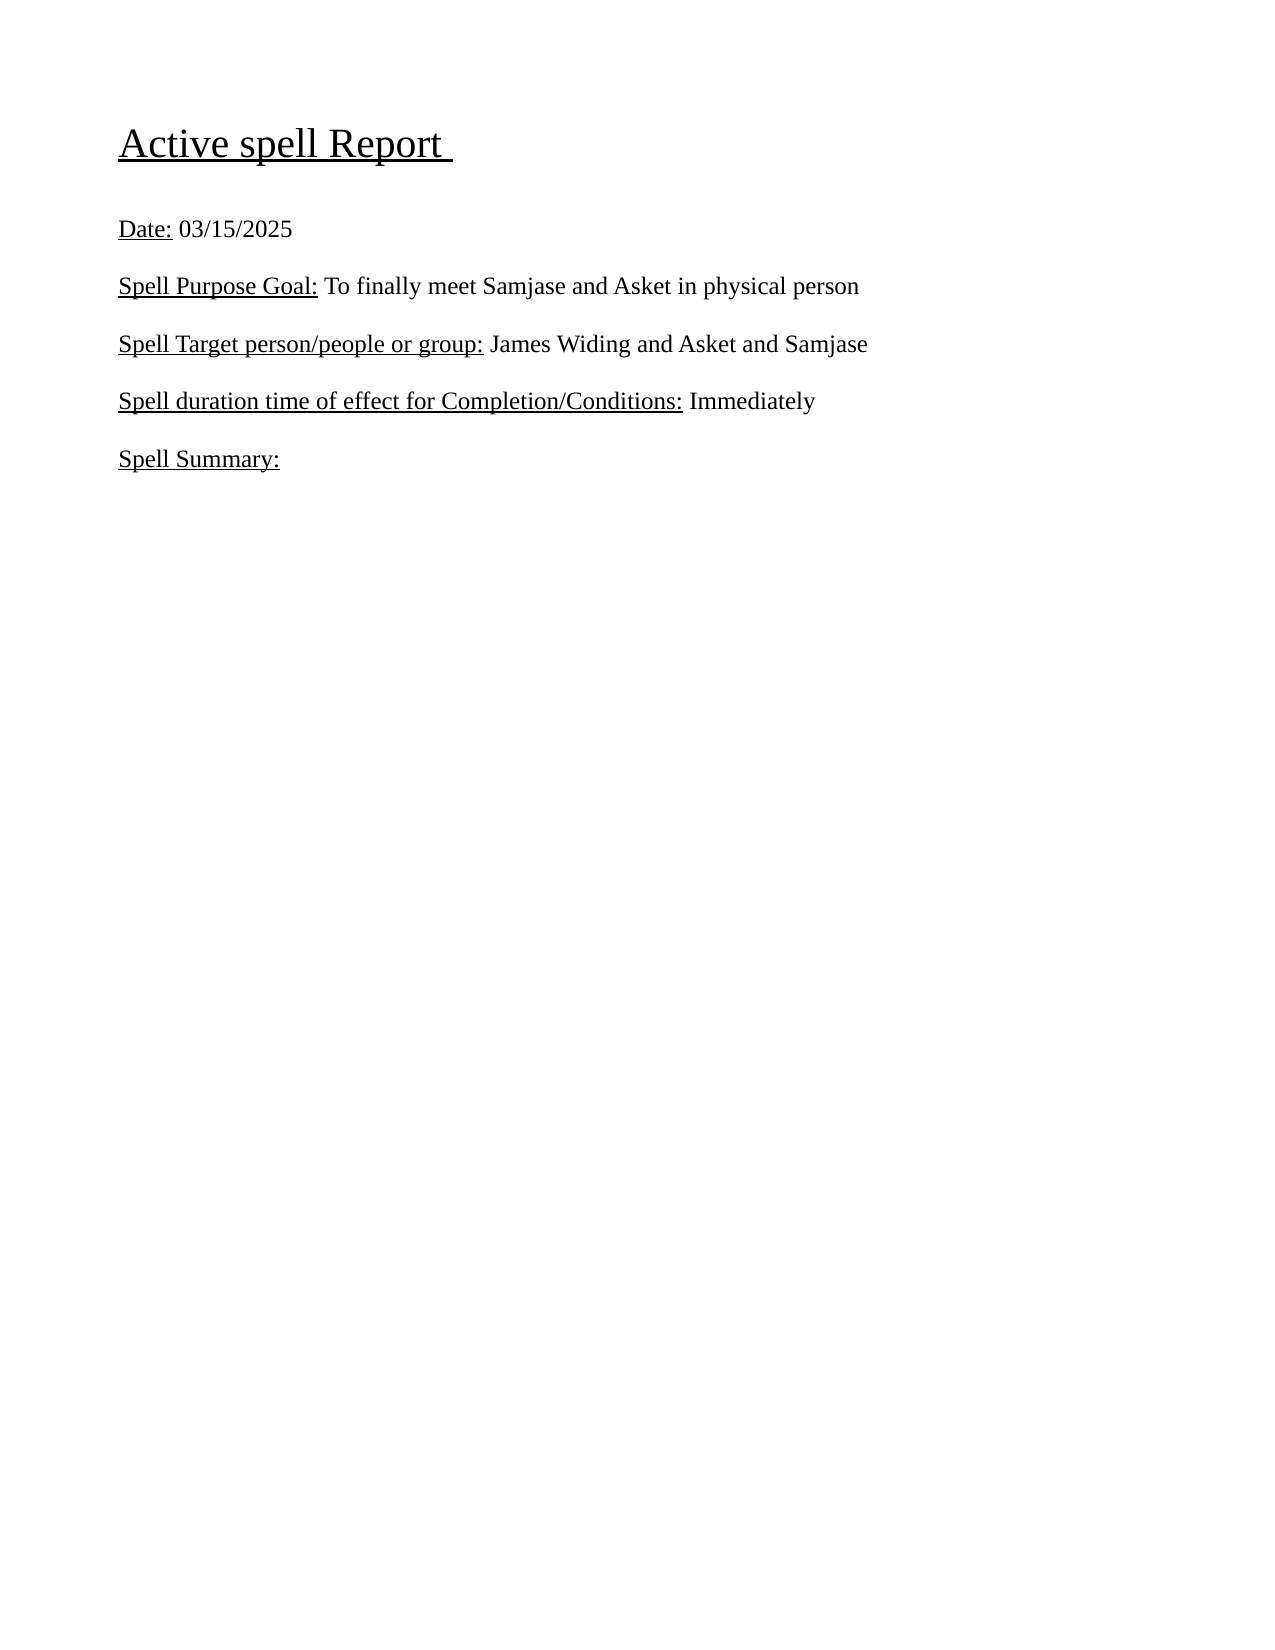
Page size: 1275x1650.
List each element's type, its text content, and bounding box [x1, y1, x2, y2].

text Spell Purpose Goal: To finally meet Samjase and Asket in physical person [118, 271, 1157, 300]
text Spell duration time of effect for Completion/Conditions: Immediately [118, 386, 1157, 415]
text Spell Summary: [118, 444, 1157, 473]
text Spell Target person/people or group: James Widing and Asket and Samjase [118, 329, 1157, 358]
text Date: 03/15/2025 [118, 214, 1157, 243]
text Active spell Report [118, 118, 1157, 166]
